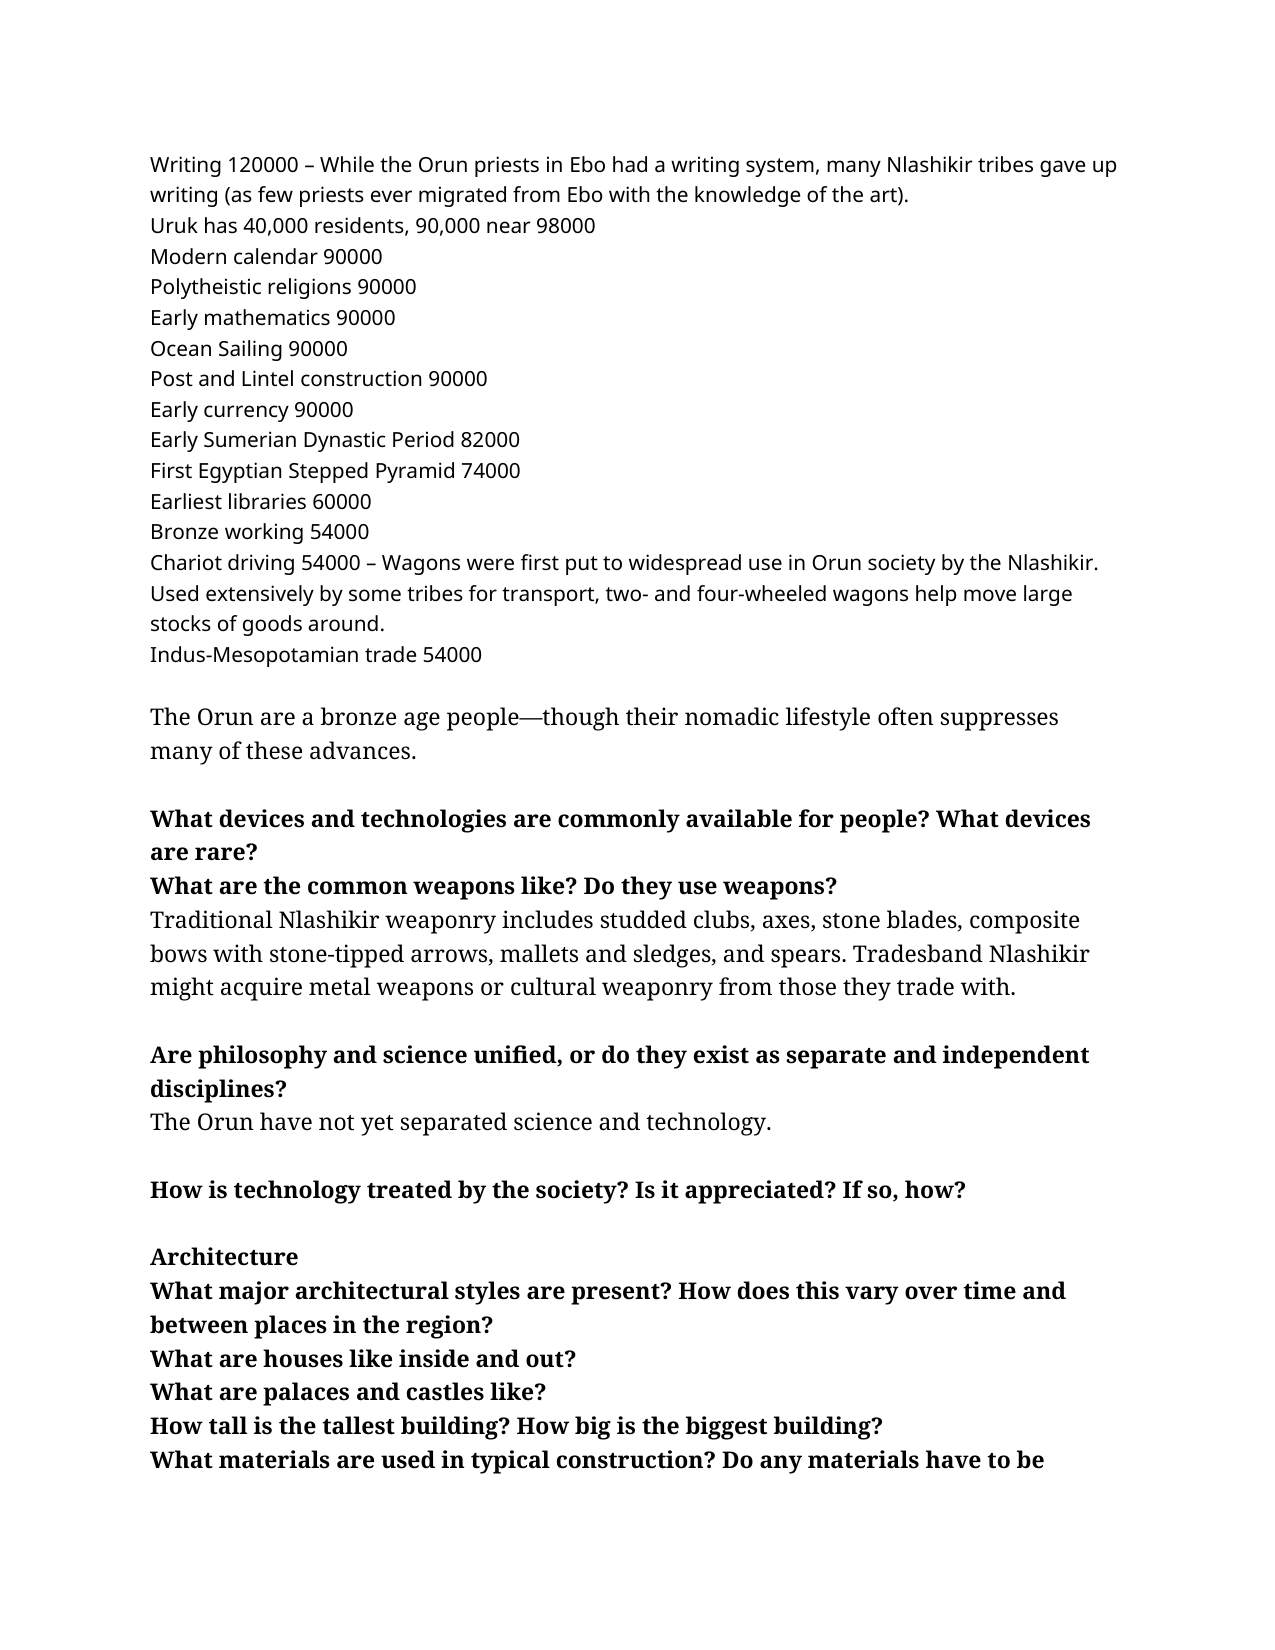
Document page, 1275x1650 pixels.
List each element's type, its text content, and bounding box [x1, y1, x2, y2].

text How is technology treated by the society? Is it appreciated? If so, how? [150, 1174, 1125, 1205]
text Chariot driving 54000 – Wagons were first put to widespread use in Orun society by the Nlashikir. Used extensively by some tribes for transport, two- and four-wheeled wagons help move large stocks of goods around. [150, 548, 1125, 638]
text What are the common weapons like? Do they use weapons? [150, 870, 1125, 901]
text Polytheistic religions 90000 [150, 272, 1125, 301]
text Bronze working 54000 [150, 517, 1125, 546]
text Post and Lintel construction 90000 [150, 364, 1125, 393]
text Architecture What major architectural styles are present? How does this vary over time and between places in the region? What are houses like inside and out? What are palaces and castles like? How tall is the tallest building? How big is the biggest building? What materials are used in typical construction? Do any materials have to be [150, 1207, 1125, 1475]
text Writing 120000 – While the Orun priests in Ebo had a writing system, many Nlashikir tribes gave up writing (as few priests ever migrated from Ebo with the knowledge of the art). [150, 150, 1125, 209]
text Are philosophy and science unified, or do they exist as separate and independent disciplines? [150, 1039, 1125, 1104]
text Traditional Nlashikir weaponry includes studded clubs, axes, stone blades, composite bows with stone-tipped arrows, mallets and sledges, and spears. Tradesband Nlashikir might acquire metal weapons or cultural weaponry from those they trade with. [150, 904, 1125, 1002]
text Modern calendar 90000 [150, 242, 1125, 270]
text Indus-Mesopotamian trade 54000 [150, 640, 1125, 668]
text Early currency 90000 [150, 395, 1125, 423]
text Ocean Sailing 90000 [150, 334, 1125, 362]
text The Orun have not yet separated science and technology. [150, 1106, 1125, 1137]
text Early Sumerian Dynastic Period 82000 [150, 426, 1125, 454]
text Earliest libraries 60000 [150, 487, 1125, 515]
text First Egyptian Stepped Pyramid 74000 [150, 456, 1125, 485]
text Uruk has 40,000 residents, 90,000 near 98000 [150, 211, 1125, 240]
text Early mathematics 90000 [150, 303, 1125, 332]
text What devices and technologies are commonly available for people? What devices are rare? [150, 802, 1125, 867]
text The Orun are a bronze age people—though their nomadic lifestyle often suppresses many of these advances. [150, 701, 1125, 766]
